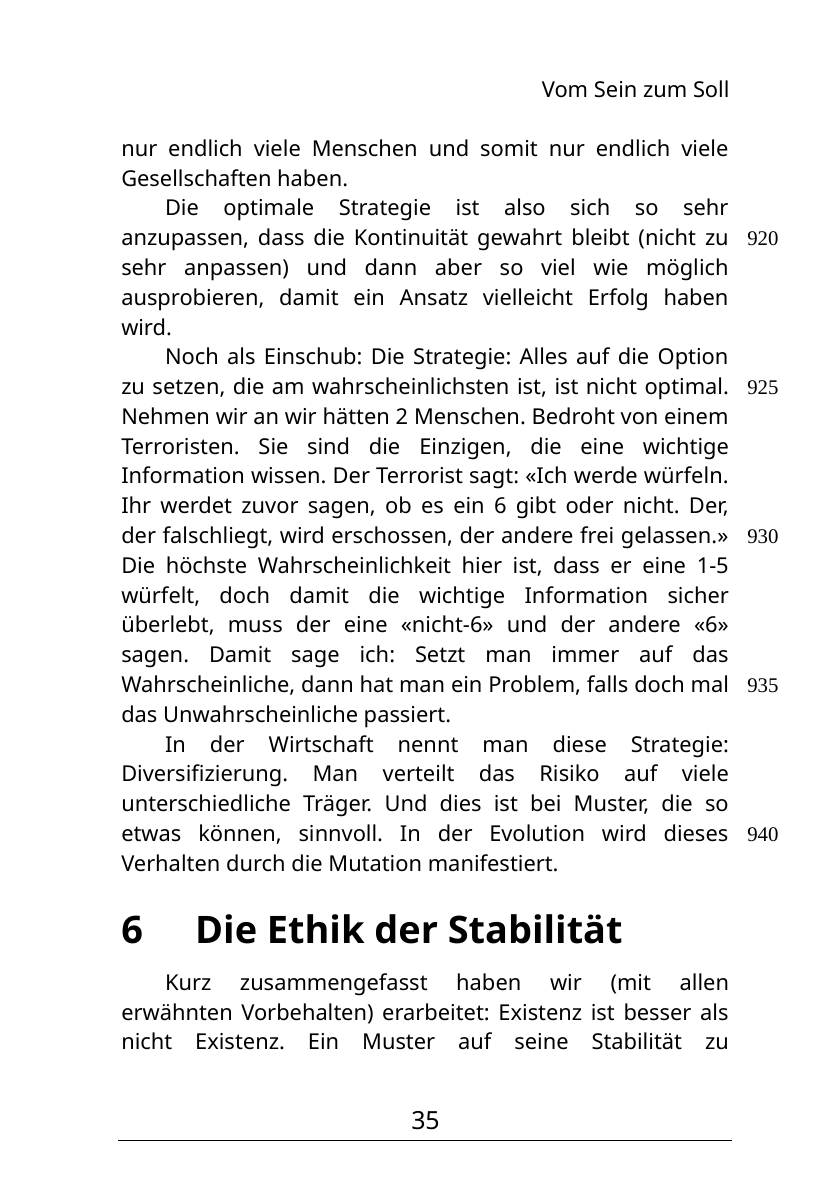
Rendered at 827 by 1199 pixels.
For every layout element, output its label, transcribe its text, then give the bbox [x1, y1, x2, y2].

text Die optimale Strategie ist also sich so sehr anzupassen, dass die Kontinuität gewahrt bleibt (nicht zu sehr anpassen) und dann aber so viel wie möglich ausprobieren, damit ein Ansatz vielleicht Erfolg haben wird. [121, 192, 729, 341]
text Kurz zusammengefasst haben wir (mit allen erwähnten Vorbehalten) erarbeitet: Existenz ist besser als nicht Existenz. Ein Muster auf seine Stabilität zu [121, 967, 729, 1056]
subtitle Die Ethik der Stabilität [121, 902, 729, 954]
text nur endlich viele Menschen und somit nur endlich viele Gesellschaften haben. [121, 133, 729, 192]
text In der Wirtschaft nennt man diese Strategie: Diversifizierung. Man verteilt das Risiko auf viele unterschiedliche Träger. Und dies ist bei Muster, die so etwas können, sinnvoll. In der Evolution wird dieses Verhalten durch die Mutation manifestiert. [121, 728, 729, 877]
text Noch als Einschub: Die Strategie: Alles auf die Option zu setzen, die am wahrscheinlichsten ist, ist nicht optimal. Nehmen wir an wir hätten 2 Menschen. Bedroht von einem Terroristen. Sie sind die Einzigen, die eine wichtige Information wissen. Der Terrorist sagt: «Ich werde würfeln. Ihr werdet zuvor sagen, ob es ein 6 gibt oder nicht. Der, der falschliegt, wird erschossen, der andere frei gelassen.» Die höchste Wahrscheinlichkeit hier ist, dass er eine 1-5 würfelt, doch damit die wichtige Information sicher überlebt, muss der eine «nicht-6» und der andere «6» sagen. Damit sage ich: Setzt man immer auf das Wahrscheinliche, dann hat man ein Problem, falls doch mal das Unwahrscheinliche passiert. [121, 341, 729, 728]
